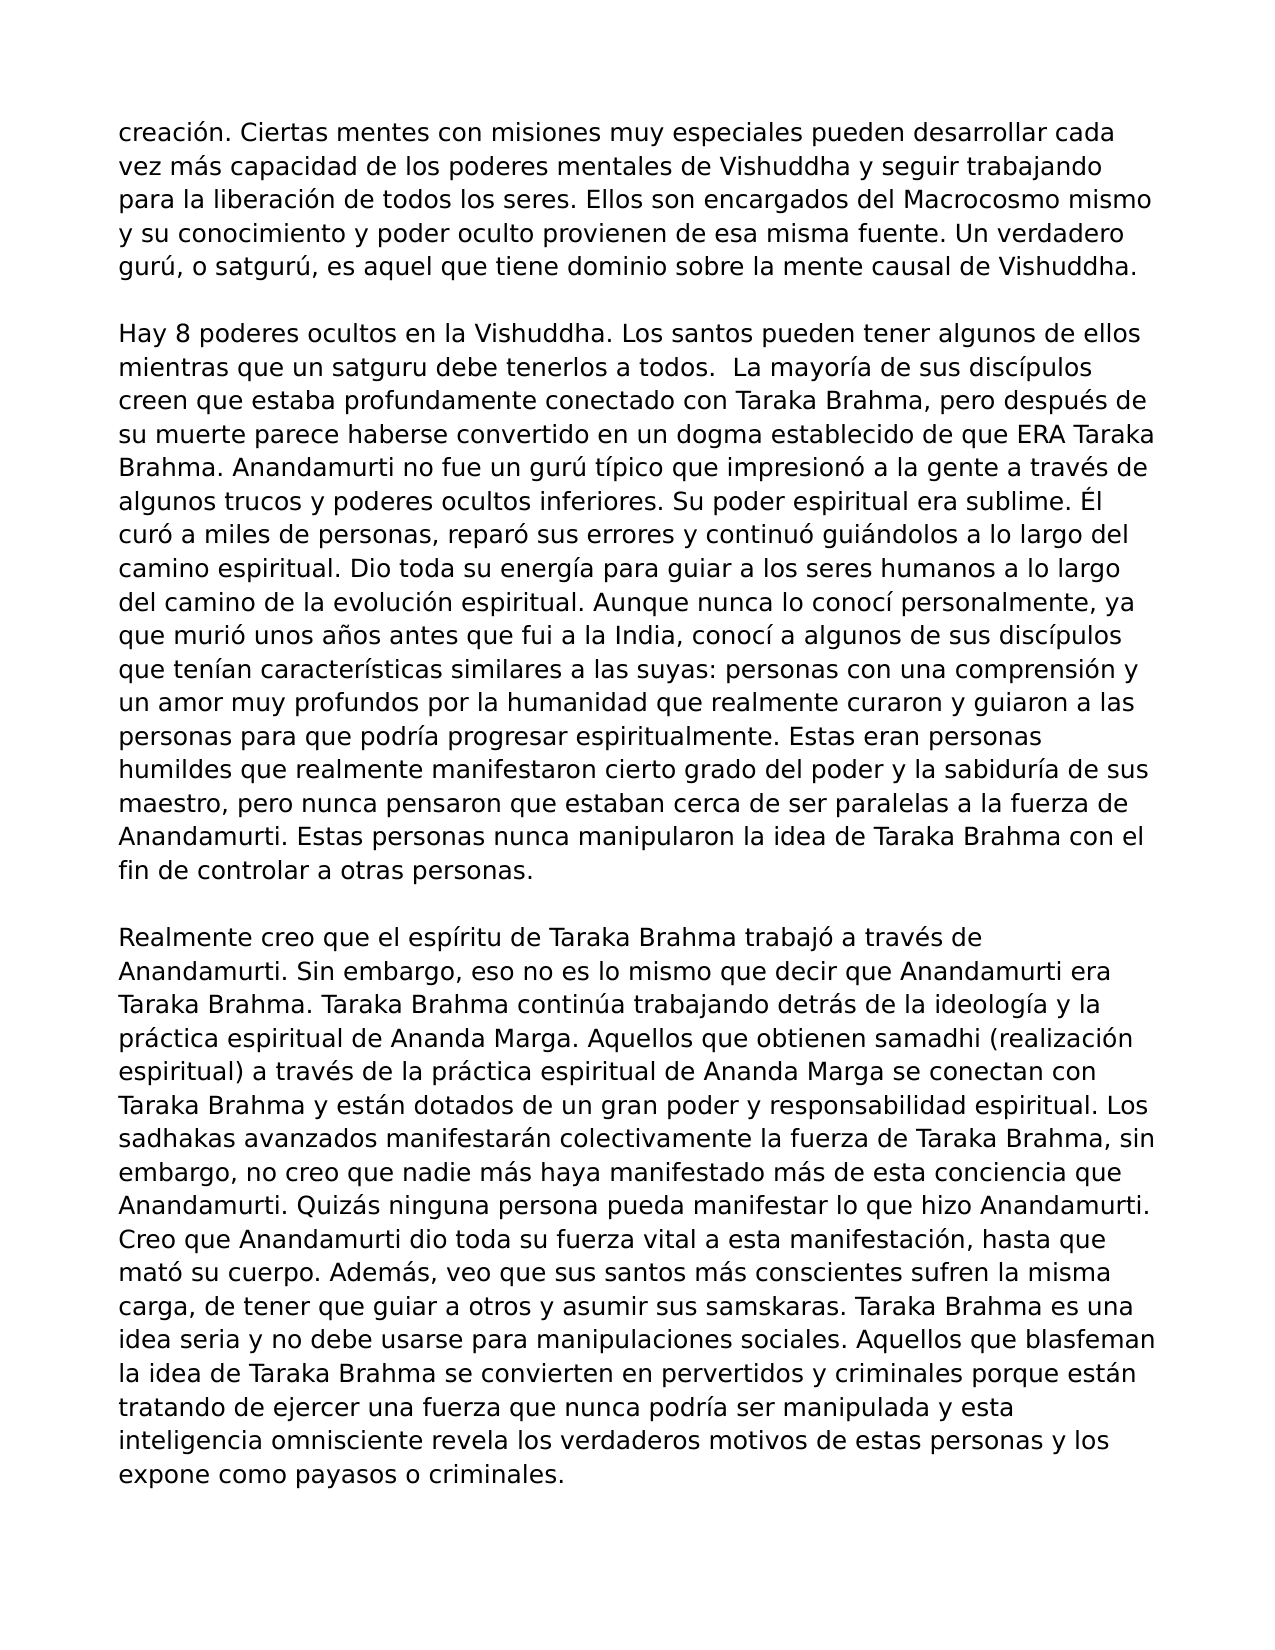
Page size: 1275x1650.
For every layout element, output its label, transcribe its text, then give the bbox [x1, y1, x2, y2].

text creación. Ciertas mentes con misiones muy especiales pueden desarrollar cada vez más capacidad de los poderes mentales de Vishuddha y seguir trabajando para la liberación de todos los seres. Ellos son encargados del Macrocosmo mismo y su conocimiento y poder oculto provienen de esa misma fuente. Un verdadero gurú, o satgurú, es aquel que tiene dominio sobre la mente causal de Vishuddha. Hay 8 poderes ocultos en la Vishuddha. Los santos pueden tener algunos de ellos mientras que un satguru debe tenerlos a todos. La mayoría de sus discípulos creen que estaba profundamente conectado con Taraka Brahma, pero después de su muerte parece haberse convertido en un dogma establecido de que ERA Taraka Brahma. Anandamurti no fue un gurú típico que impresionó a la gente a través de algunos trucos y poderes ocultos inferiores. Su poder espiritual era sublime. Él curó a miles de personas, reparó sus errores y continuó guiándolos a lo largo del camino espiritual. Dio toda su energía para guiar a los seres humanos a lo largo del camino de la evolución espiritual. Aunque nunca lo conocí personalmente, ya que murió unos años antes que fui a la India, conocí a algunos de sus discípulos que tenían características similares a las suyas: personas con una comprensión y un amor muy profundos por la humanidad que realmente curaron y guiaron a las personas para que podría progresar espiritualmente. Estas eran personas humildes que realmente manifestaron cierto grado del poder y la sabiduría de sus maestro, pero nunca pensaron que estaban cerca de ser paralelas a la fuerza de Anandamurti. Estas personas nunca manipularon la idea de Taraka Brahma con el fin de controlar a otras personas. Realmente creo que el espíritu de Taraka Brahma trabajó a través de Anandamurti. Sin embargo, eso no es lo mismo que decir que Anandamurti era Taraka Brahma. Taraka Brahma continúa trabajando detrás de la ideología y la práctica espiritual de Ananda Marga. Aquellos que obtienen samadhi (realización espiritual) a través de la práctica espiritual de Ananda Marga se conectan con Taraka Brahma y están dotados de un gran poder y responsabilidad espiritual. Los sadhakas avanzados manifestarán colectivamente la fuerza de Taraka Brahma, sin embargo, no creo que nadie más haya manifestado más de esta conciencia que Anandamurti. Quizás ninguna persona pueda manifestar lo que hizo Anandamurti. Creo que Anandamurti dio toda su fuerza vital a esta manifestación, hasta que mató su cuerpo. Además, veo que sus santos más conscientes sufren la misma carga, de tener que guiar a otros y asumir sus samskaras. Taraka Brahma es una idea seria y no debe usarse para manipulaciones sociales. Aquellos que blasfeman la idea de Taraka Brahma se convierten en pervertidos y criminales porque están tratando de ejercer una fuerza que nunca podría ser manipulada y esta inteligencia omnisciente revela los verdaderos motivos de estas personas y los expone como payasos o criminales. [118, 118, 1157, 1522]
